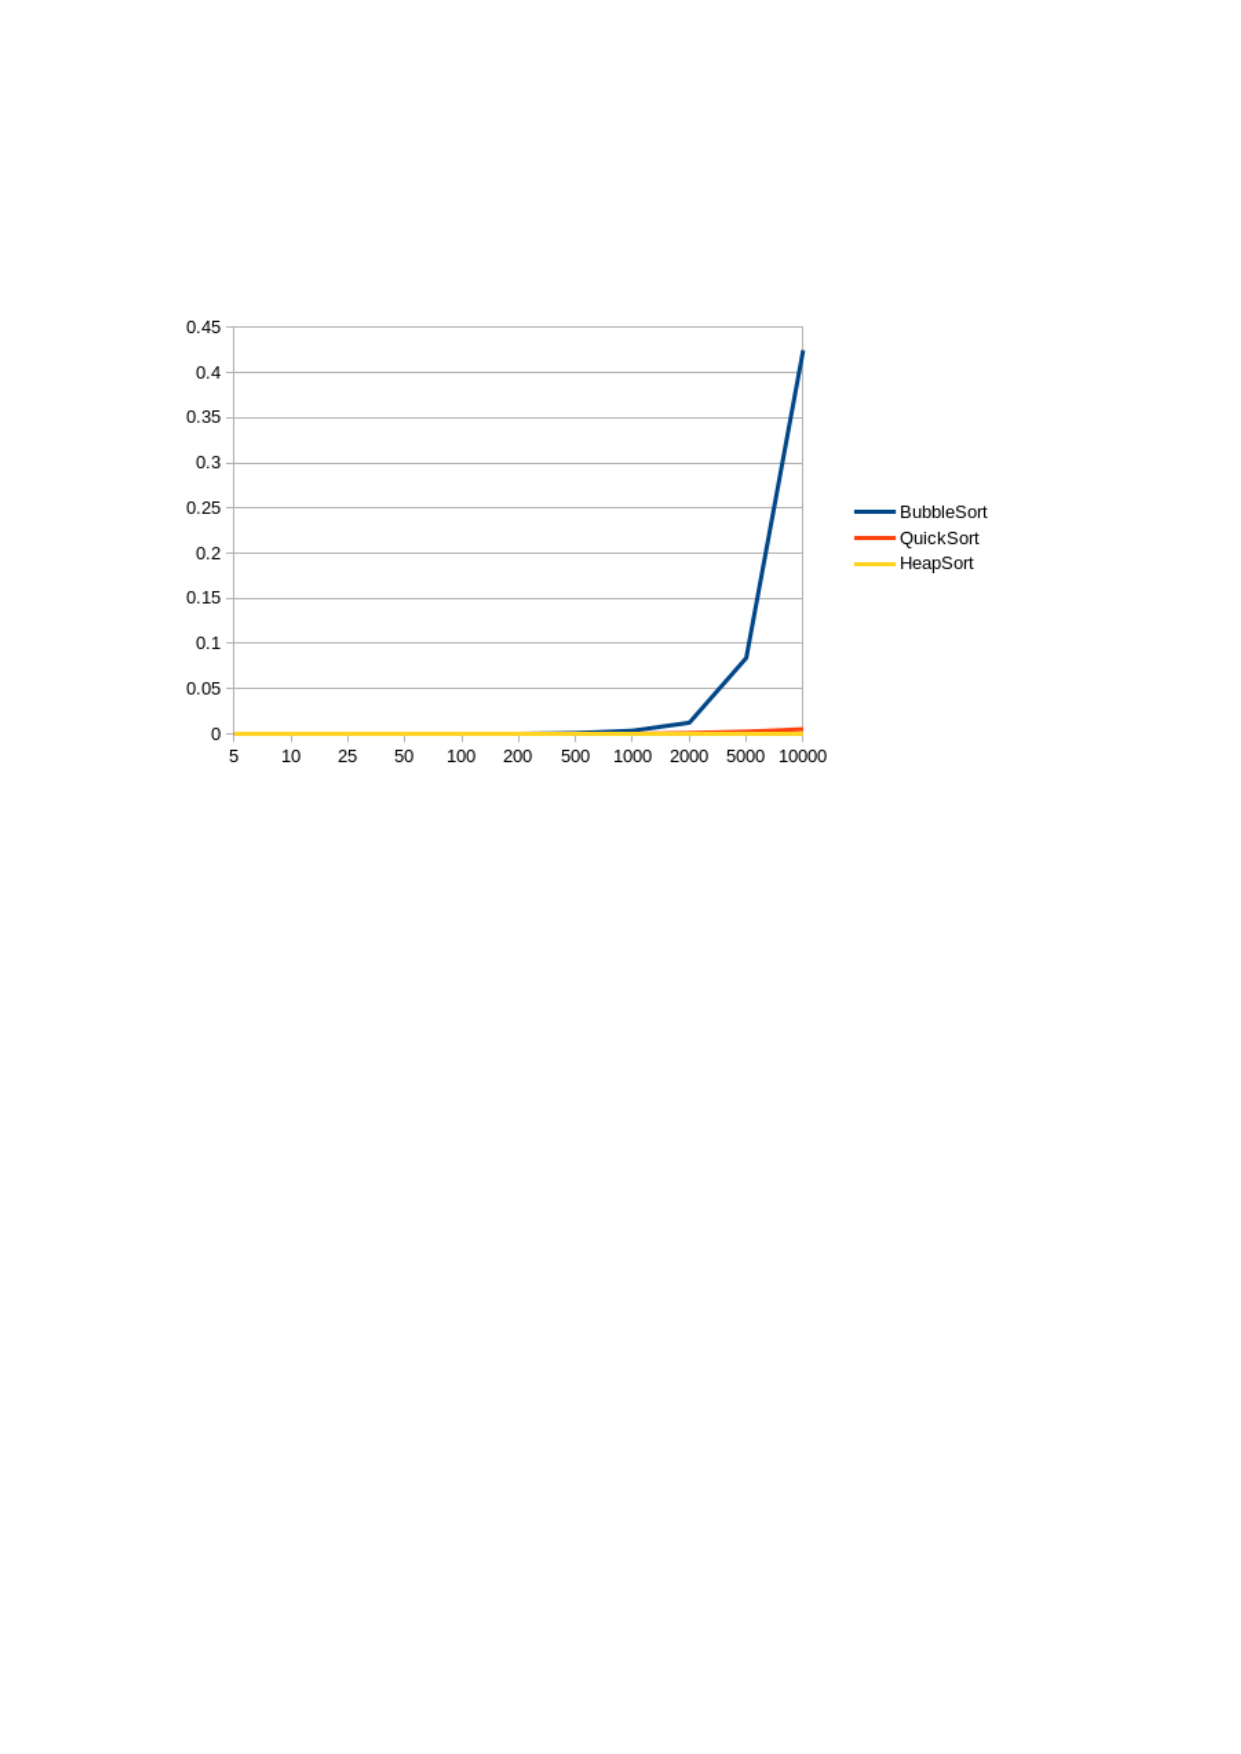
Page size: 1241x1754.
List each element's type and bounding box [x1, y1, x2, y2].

picture [174, 303, 1006, 772]
